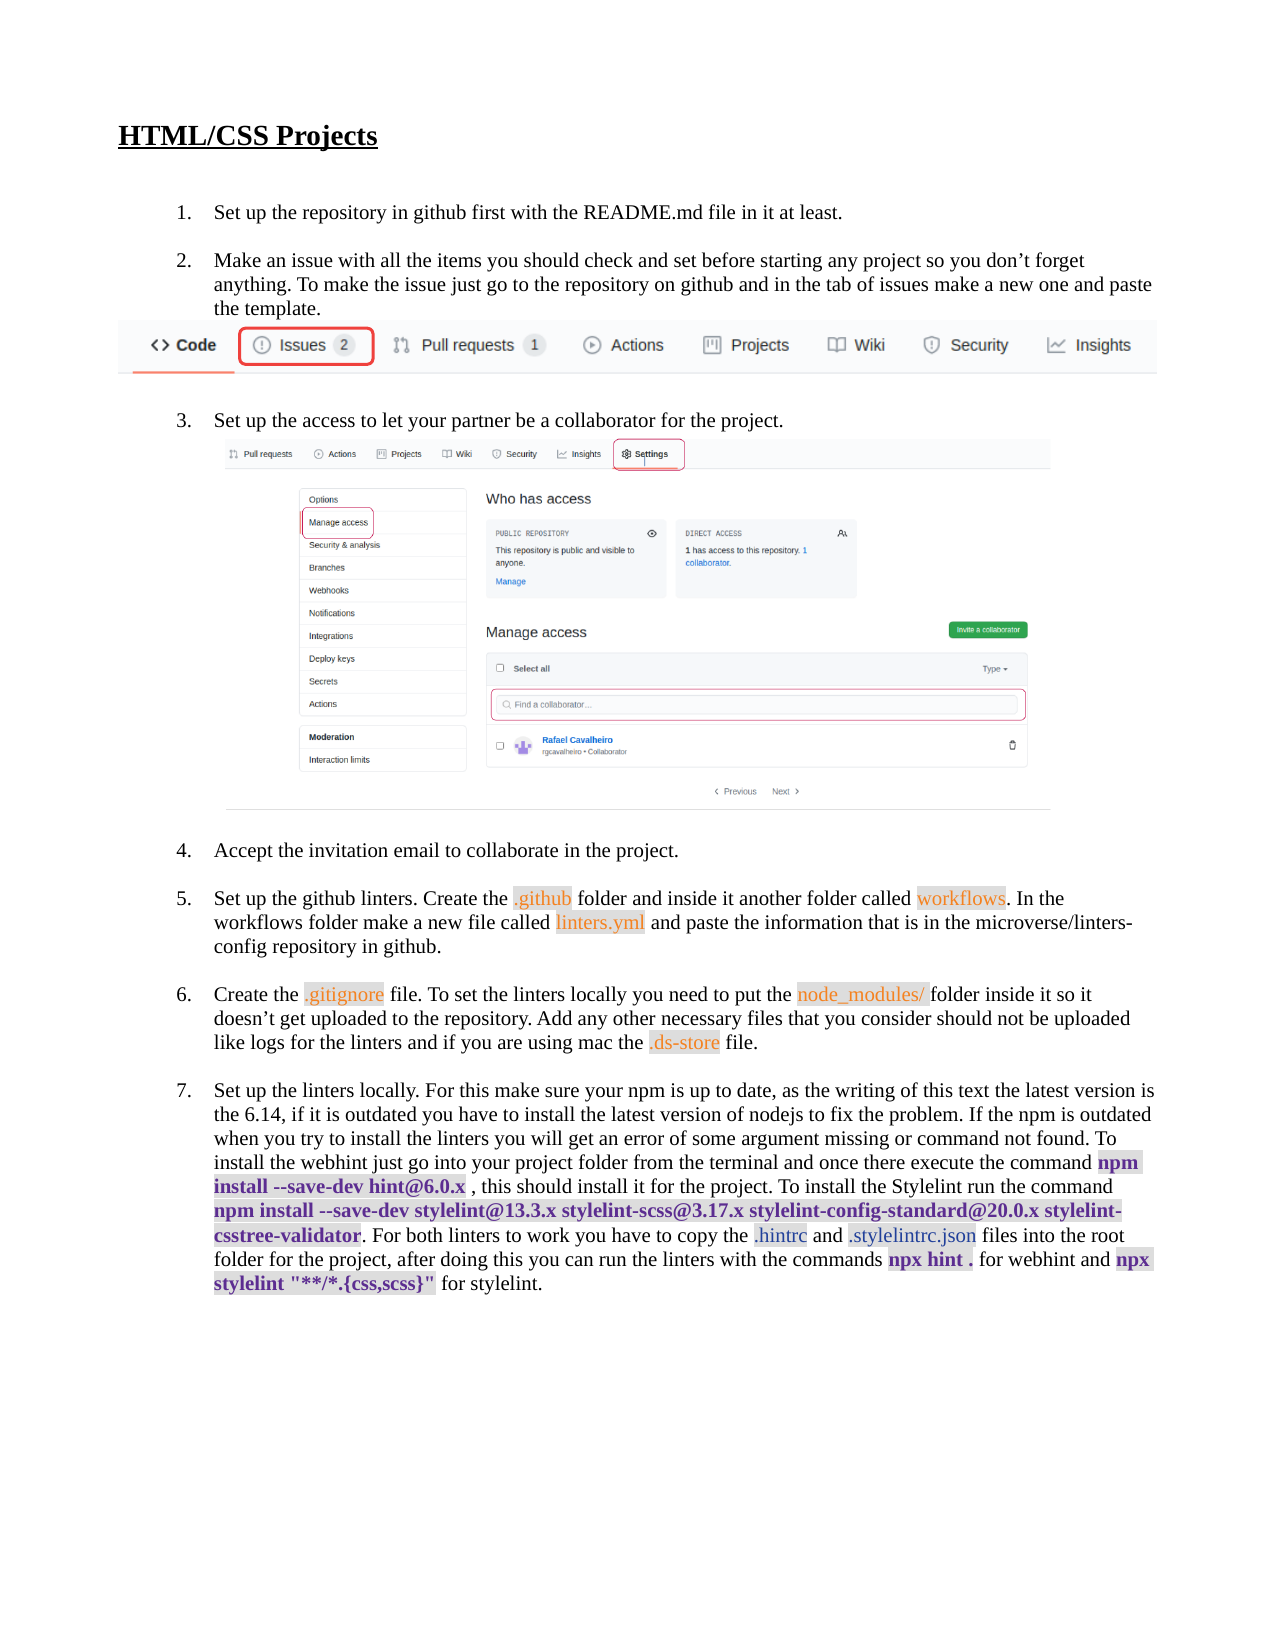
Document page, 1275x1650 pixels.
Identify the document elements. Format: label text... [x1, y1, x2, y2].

picture [118, 320, 1157, 384]
list Accept the invitation email to collaborate in the project. [176, 837, 1157, 862]
list Set up the github linters. Create the .github folder and inside it another folder called workflows. In the workflows folder make a new file called linters.yml and paste the information that is in the microverse/linters-config repository in github. [176, 886, 1157, 958]
list Create the .gitignore file. To set the linters locally you need to put the node_modules/ folder inside it so it doesn’t get uploaded to the repository. Add any other necessary files that you consider should not be uploaded like logs for the linters and if you are using mac the .ds-store file. [176, 982, 1157, 1054]
list Make an issue with all the items you should check and set before starting any project so you don’t forget anything. To make the issue just go to the repository on github and in the tab of issues make a new one and paste the template. [176, 248, 1157, 320]
text HTML/CSS Projects [118, 118, 1157, 152]
picture [221, 432, 1055, 814]
list Set up the repository in github first with the README.md file in it at least. [176, 200, 1157, 224]
list Set up the access to let your partner be a collaborator for the project. [176, 408, 1157, 432]
list Set up the linters locally. For this make sure your npm is up to date, as the writing of this text the latest version is the 6.14, if it is outdated you have to install the latest version of nodejs to fix the problem. If the npm is outdated when you try to install the linters you will get an error of some argument missing or command not found. To install the webhint just go into your project folder from the terminal and once there execute the command npm install --save-dev hint@6.0.x , this should install it for the project. To install the Stylelint run the command npm install --save-dev stylelint@13.3.x stylelint-scss@3.17.x stylelint-config-standard@20.0.x stylelint-csstree-validator. For both linters to work you have to copy the .hintrc and .stylelintrc.json files into the root folder for the project, after doing this you can run the linters with the commands npx hint . for webhint and npx stylelint "**/*.{css,scss}" for stylelint. [176, 1078, 1157, 1295]
